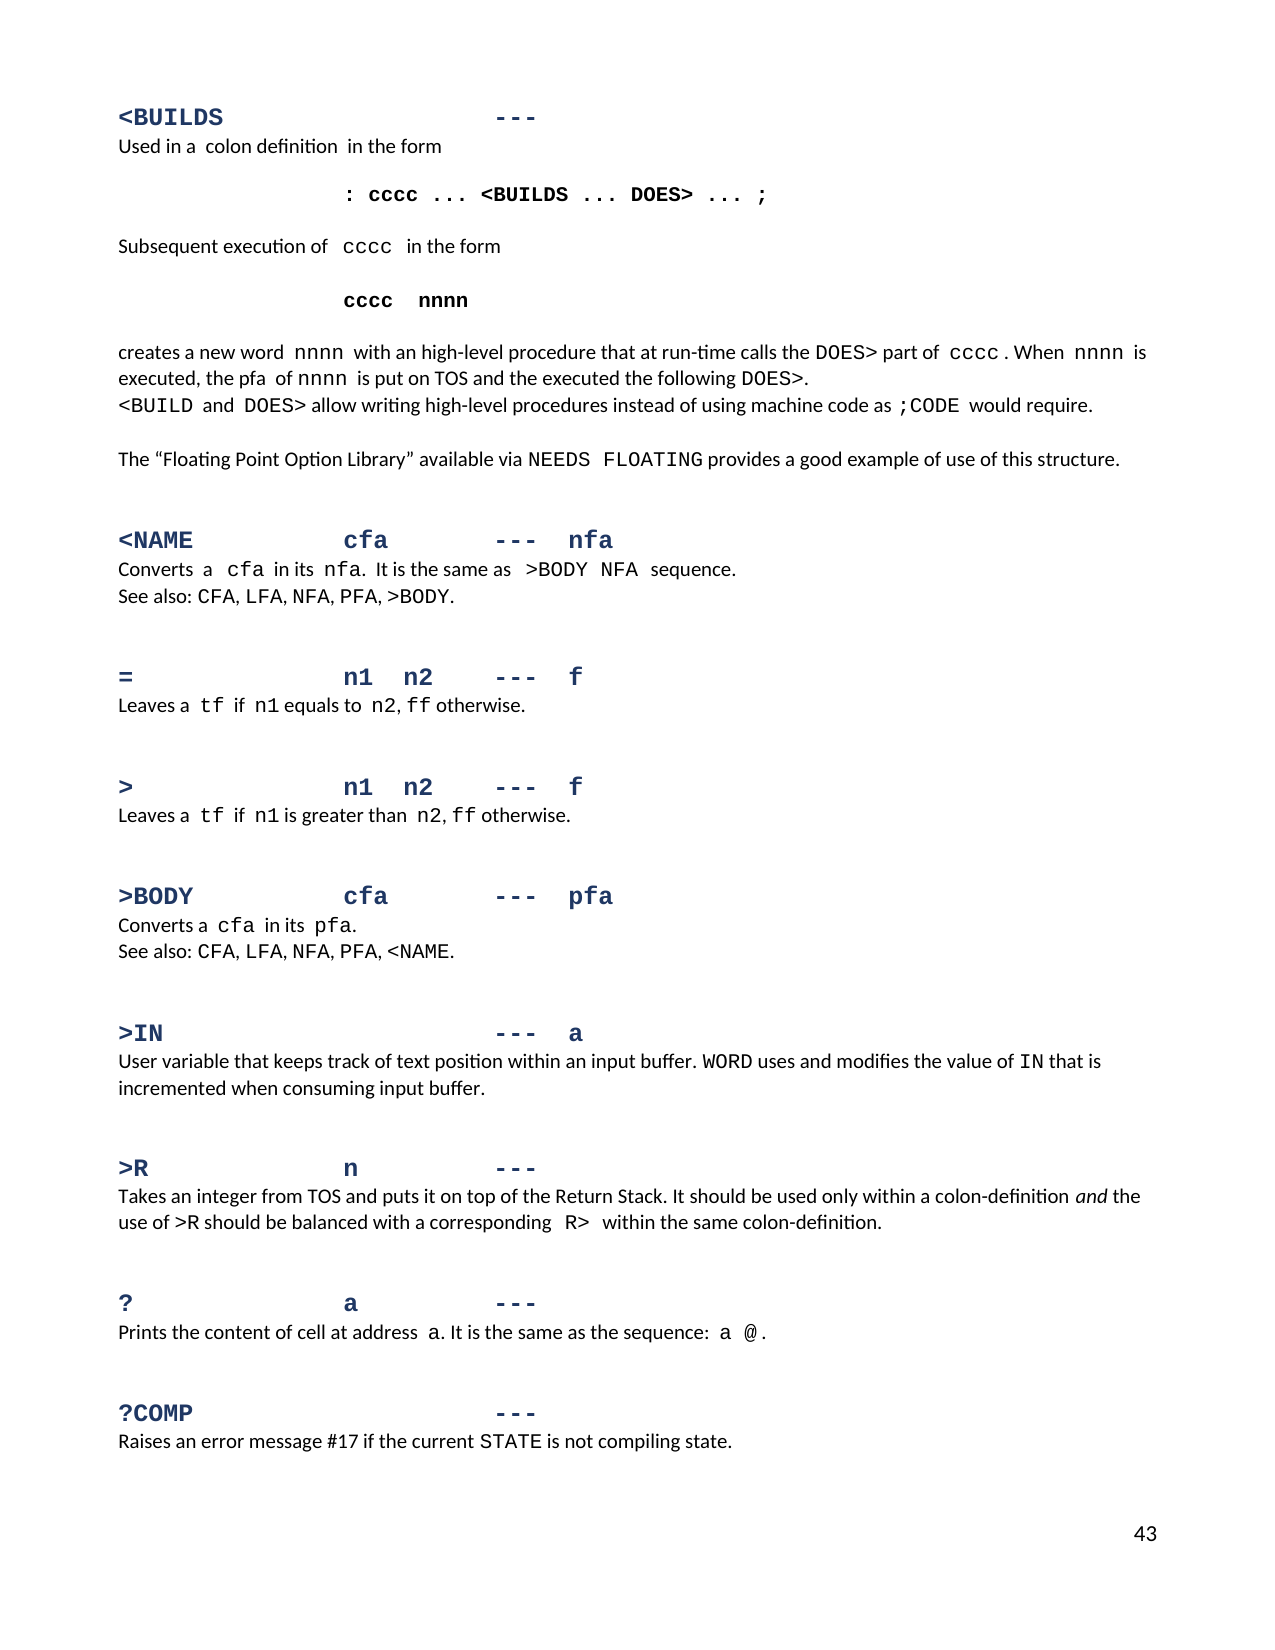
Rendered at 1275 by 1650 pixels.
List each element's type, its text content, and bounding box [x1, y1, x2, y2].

text See also: CFA, LFA, NFA, PFA, >BODY. [118, 583, 1157, 609]
text Takes an integer from TOS and puts it on top of the Return Stack. It should be used only within a colon-definition and the use of >R should be balanced with a corresponding R> within the same colon-definition. [118, 1184, 1157, 1236]
text Converts a cfa in its pfa. [118, 912, 1157, 939]
text : cccc ... <BUILDS ... DOES> ... ; [118, 184, 1157, 207]
text <BUILD and DOES> allow writing high-level procedures instead of using machine code as ;CODE would require. [118, 392, 1157, 418]
text Prints the content of cell at address a. It is the same as the sequence: a @ . [118, 1319, 1157, 1345]
text Raises an error message #17 if the current STATE is not compiling state. [118, 1429, 1157, 1455]
subtitle <BUILDS --- [118, 104, 1157, 133]
subtitle ?COMP --- [118, 1400, 1157, 1429]
text Leaves a tf if n1 is greater than n2, ff otherwise. [118, 802, 1157, 829]
text Converts a cfa in its nfa. It is the same as >BODY NFA sequence. [118, 556, 1157, 583]
text Leaves a tf if n1 equals to n2, ff otherwise. [118, 693, 1157, 719]
text See also: CFA, LFA, NFA, PFA, <NAME. [118, 939, 1157, 965]
subtitle >IN --- a [118, 1020, 1157, 1048]
subtitle ? a --- [118, 1291, 1157, 1319]
text The “Floating Point Option Library” available via NEEDS FLOATING provides a good example of use of this structure. [118, 447, 1157, 473]
subtitle <NAME cfa --- nfa [118, 528, 1157, 556]
text Used in a colon definition in the form [118, 133, 1157, 158]
text User variable that keeps track of text position within an input buffer. WORD uses and modifies the value of IN that is incremented when consuming input buffer. [118, 1048, 1157, 1100]
subtitle >R n --- [118, 1155, 1157, 1184]
subtitle = n1 n2 --- f [118, 664, 1157, 693]
text creates a new word nnnn with an high-level procedure that at run-time calls the DOES> part of cccc . When nnnn is executed, the pfa of nnnn is put on TOS and the executed the following DOES>. [118, 339, 1157, 392]
text cccc nnnn [118, 287, 1157, 314]
text Subsequent execution of cccc in the form [118, 233, 1157, 259]
subtitle > n1 n2 --- f [118, 774, 1157, 802]
subtitle >BODY cfa --- pfa [118, 884, 1157, 912]
